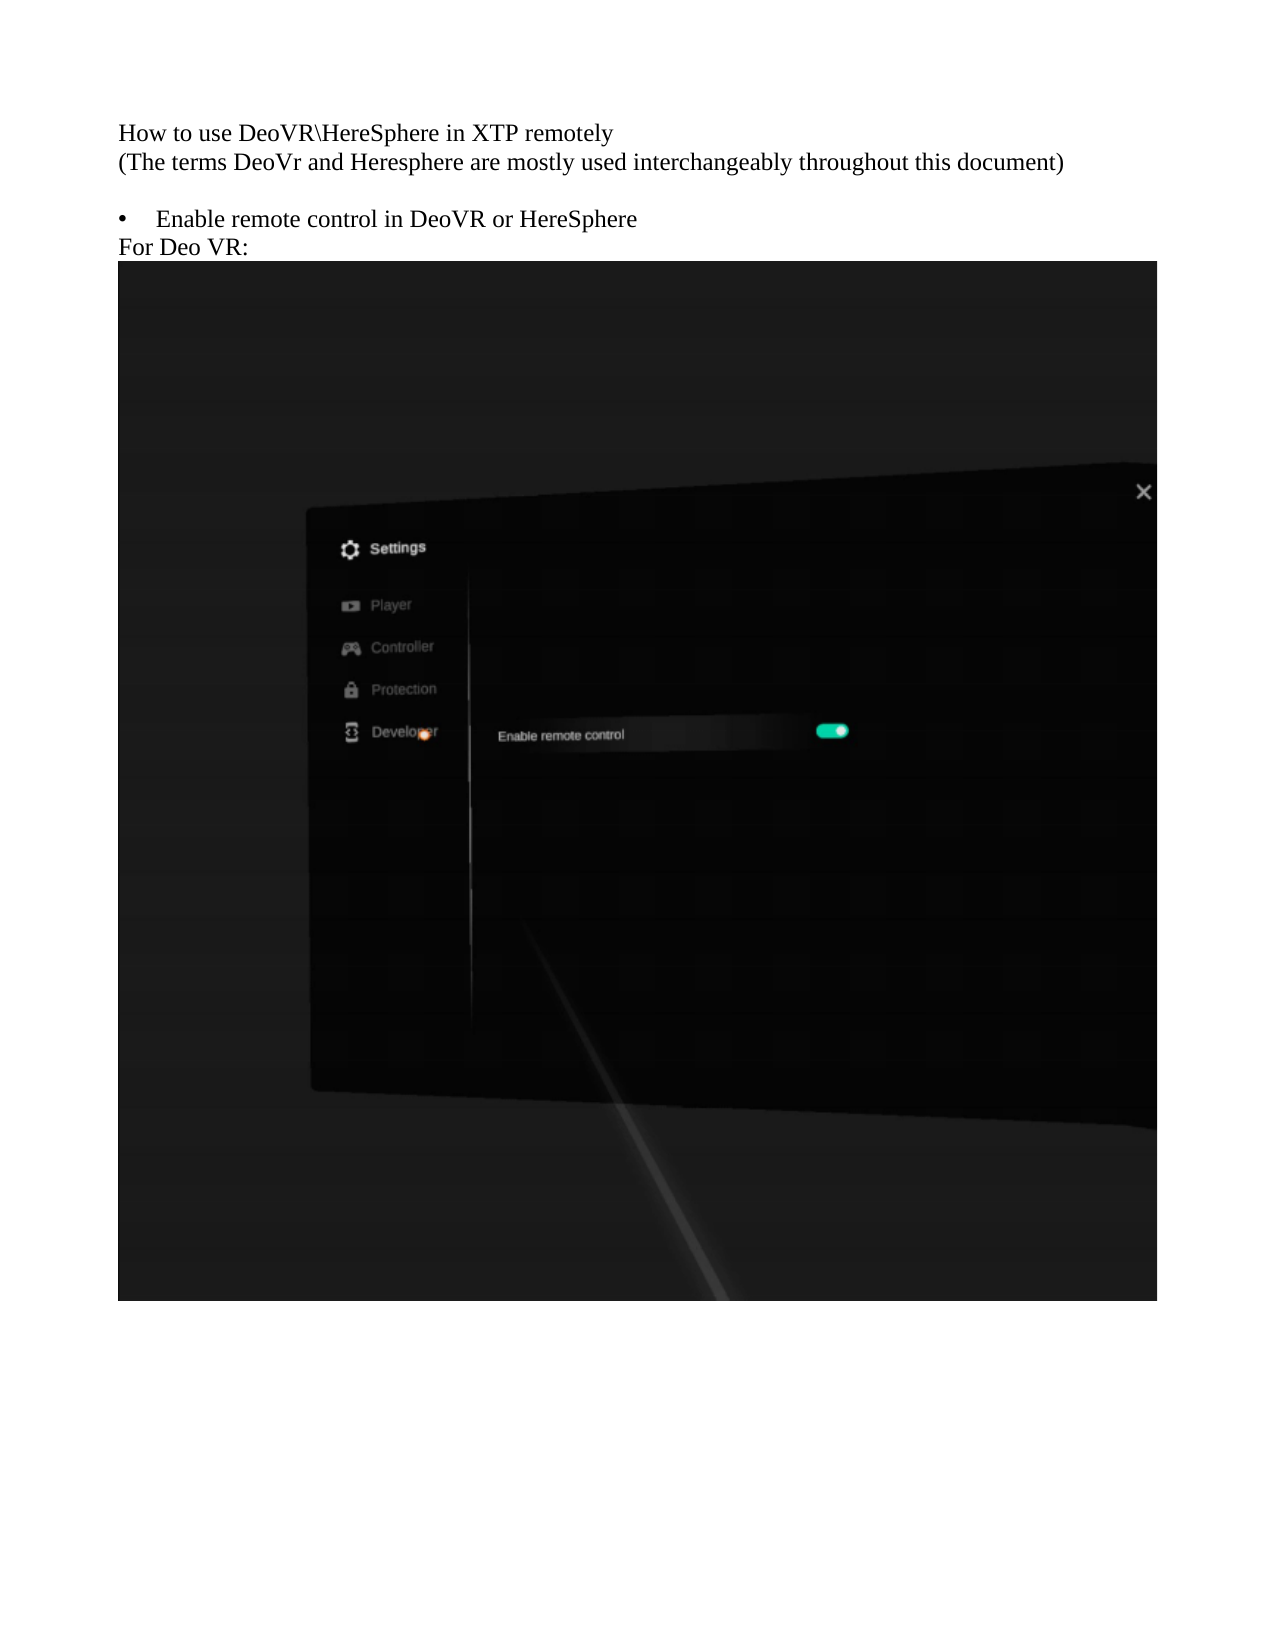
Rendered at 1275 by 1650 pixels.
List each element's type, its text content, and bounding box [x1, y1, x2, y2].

text (The terms DeoVr and Heresphere are mostly used interchangeably throughout this document) [118, 147, 1157, 176]
list Enable remote control in DeoVR or HereSphere [81, 204, 1157, 232]
text How to use DeoVR\HereSphere in XTP remotely [118, 118, 1157, 147]
text For Deo VR: [118, 232, 1157, 261]
